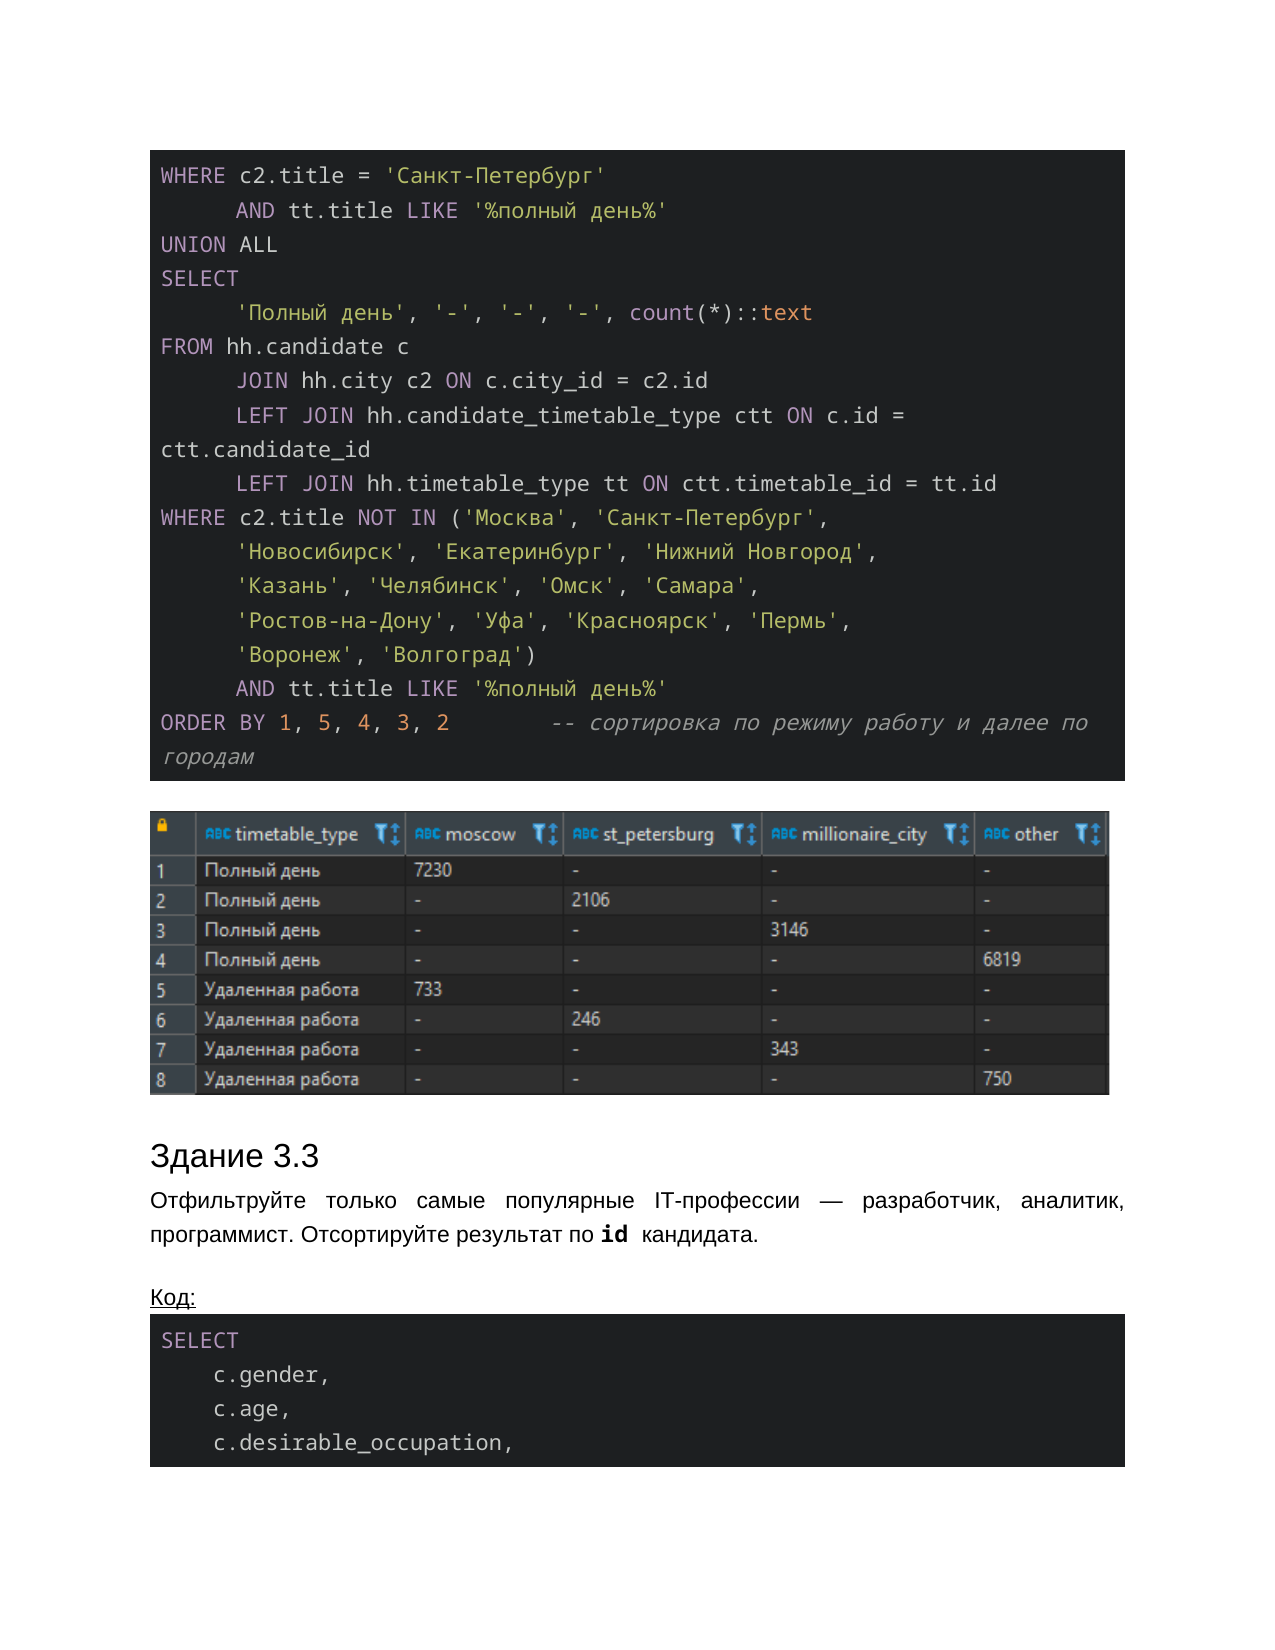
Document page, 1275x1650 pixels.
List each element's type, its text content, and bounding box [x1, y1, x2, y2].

text Отфильтруйте только самые популярные IT-профессии — разработчик, аналитик, программист. Отсортируйте результат по id кандидата. [150, 1187, 1125, 1249]
picture [150, 811, 1110, 1095]
table_header SELECT c.gender, c.age, c.desirable_occupation, [150, 1314, 1125, 1467]
table_header WHERE c2.title = 'Санкт-Петербург' AND tt.title LIKE '%полный день%' UNION ALL SELECT 'Полный день', '-', '-', '-', count(*)::text FROM hh.candidate c JOIN hh.city c2 ON c.city_id = c2.id LEFT JOIN hh.candidate_timetable_type ctt ON c.id = ctt.candidate_id LEFT JOIN hh.timetable_type tt ON ctt.timetable_id = tt.id WHERE c2.title NOT IN ('Москва', 'Санкт-Петербург', 'Новосибирск', 'Екатеринбург', 'Нижний Новгород', 'Казань', 'Челябинск', 'Омск', 'Самара', 'Ростов-на-Дону', 'Уфа', 'Красноярск', 'Пермь', 'Воронеж', 'Волгоград') AND tt.title LIKE '%полный день%' ORDER BY 1, 5, 4, 3, 2 -- сортировка по режиму работу и далее по городам [150, 150, 1125, 781]
subtitle Здание 3.3 [150, 1136, 1125, 1174]
text Код: [150, 1284, 1125, 1310]
